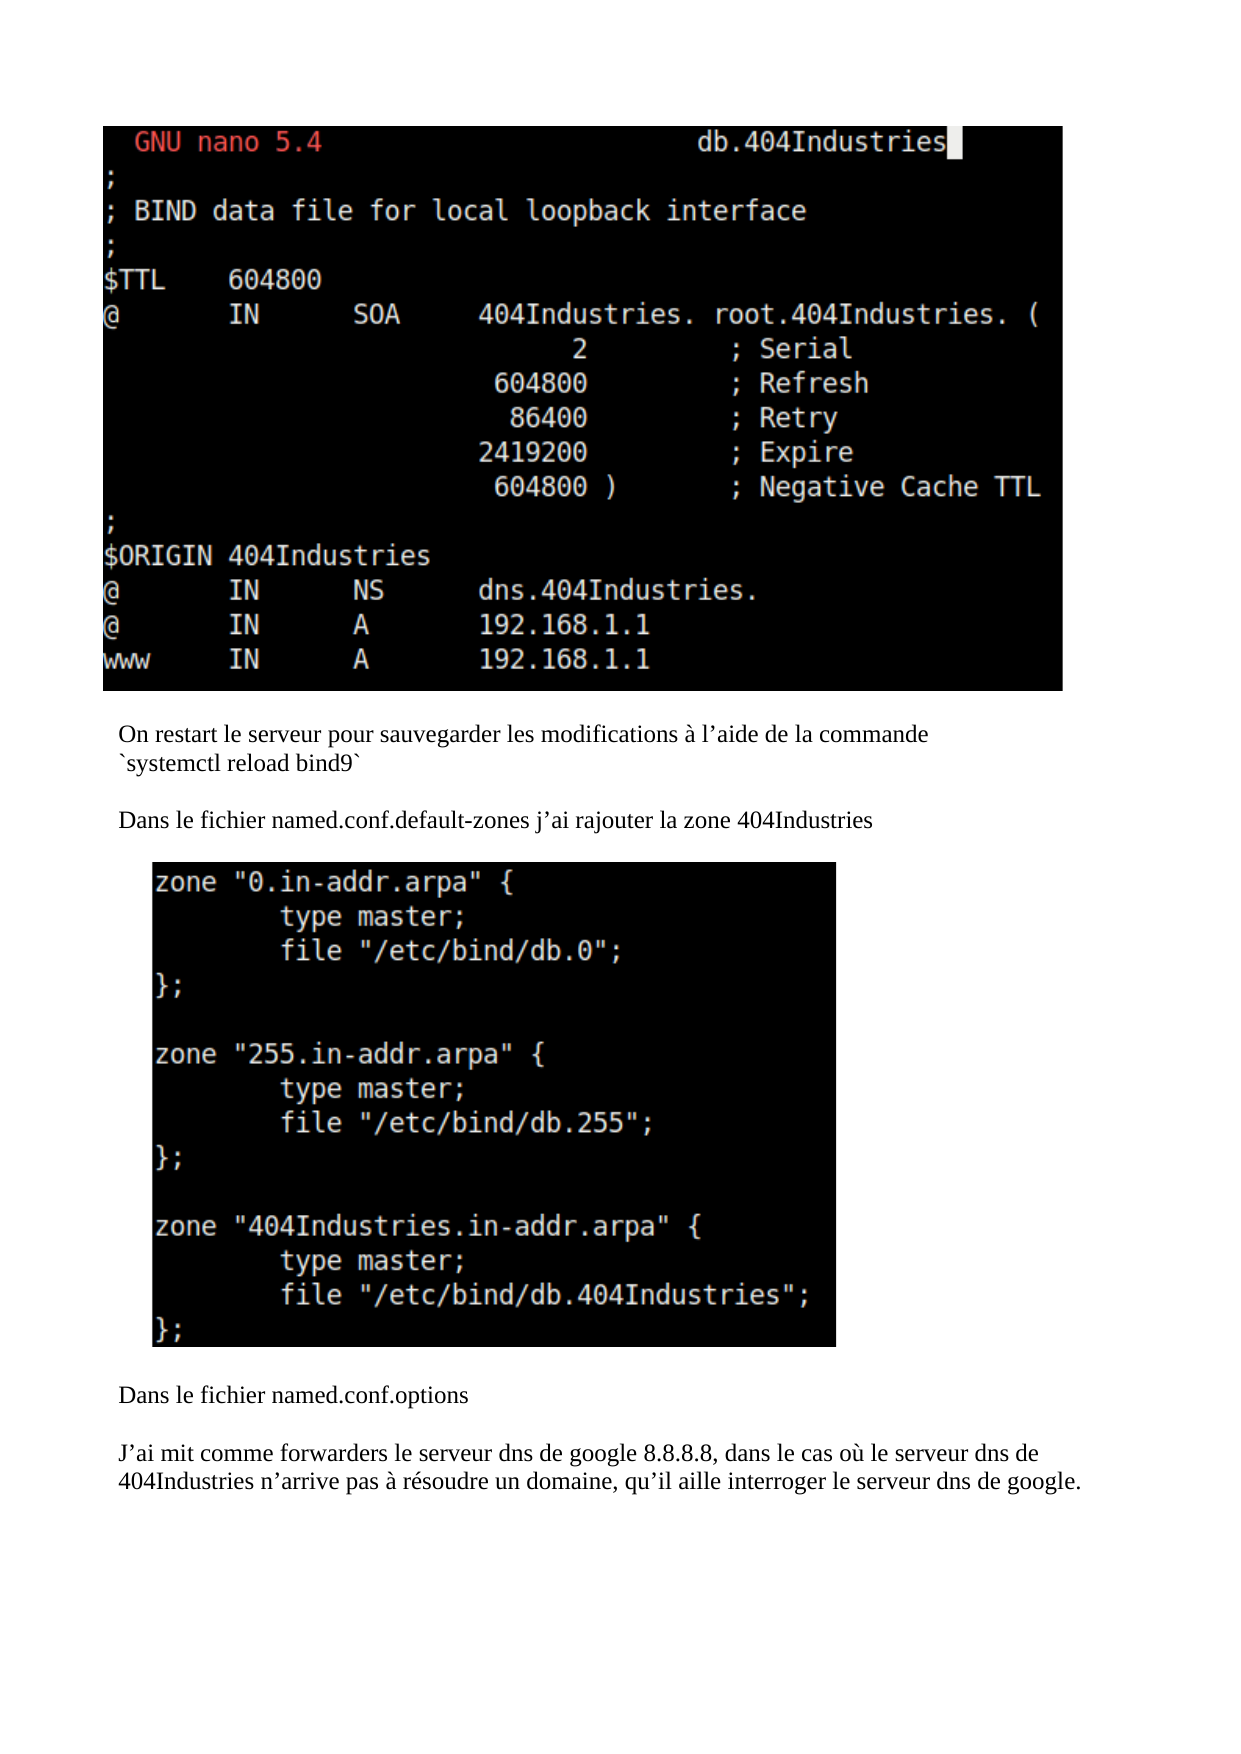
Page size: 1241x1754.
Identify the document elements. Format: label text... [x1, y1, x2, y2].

picture [103, 126, 1063, 691]
text J’ai mit comme forwarders le serveur dns de google 8.8.8.8, dans le cas où le serveur dns de 404Industries n’arrive pas à résoudre un domaine, qu’il aille interroger le serveur dns de google. [118, 1438, 1122, 1495]
text Dans le fichier named.conf.options [118, 1380, 1122, 1409]
text `systemctl reload bind9` [118, 748, 1122, 776]
text Dans le fichier named.conf.default-zones j’ai rajouter la zone 404Industries [118, 805, 1122, 834]
picture [151, 862, 837, 1347]
text On restart le serveur pour sauvegarder les modifications à l’aide de la commande [118, 719, 1122, 748]
